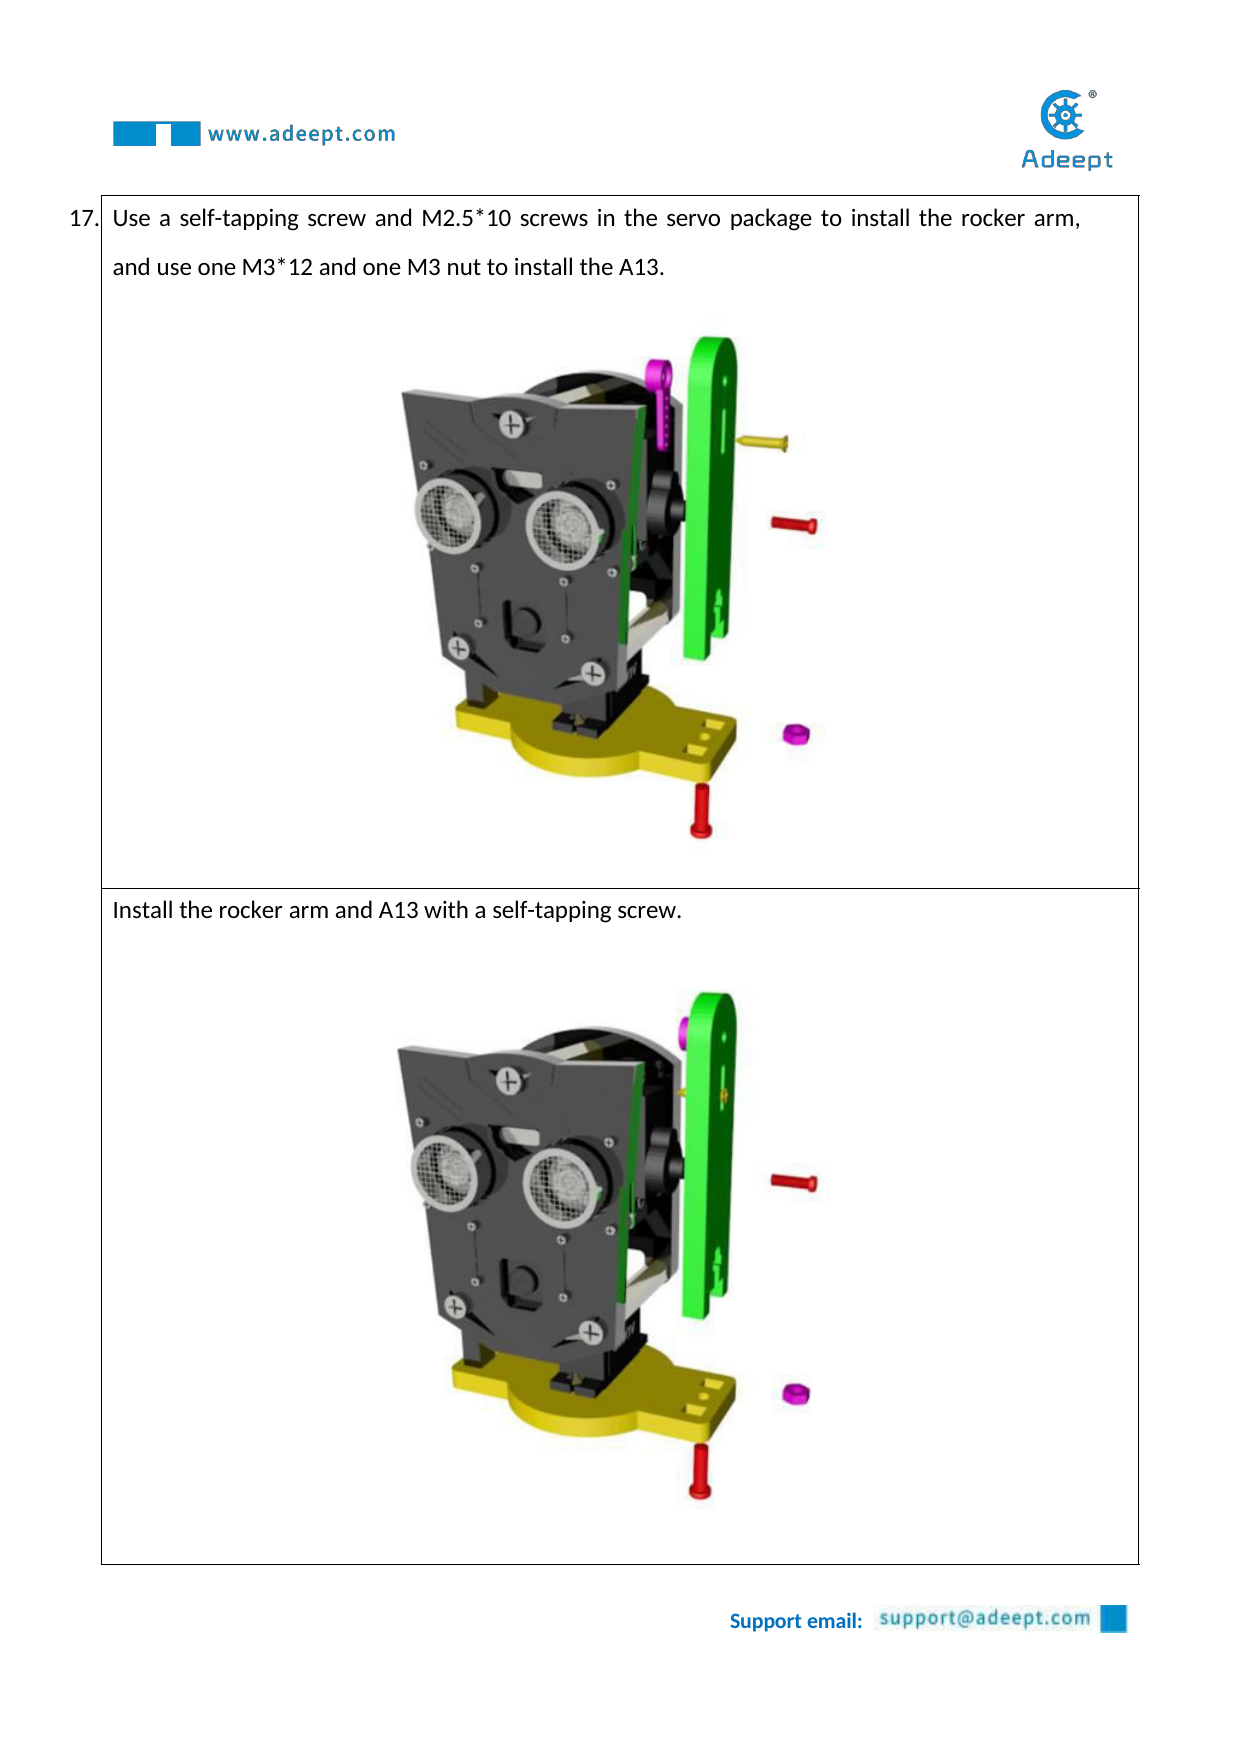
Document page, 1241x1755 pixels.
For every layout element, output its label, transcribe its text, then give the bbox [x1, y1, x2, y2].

text Install the rocker arm and A13 with a self-tapping screw. [112, 894, 1138, 925]
list Use a self-tapping screw and M2.5*10 screws in the servo package to install the rocker arm, and use one M3*12 and one M3 nut to install the A13. [102, 202, 1132, 281]
